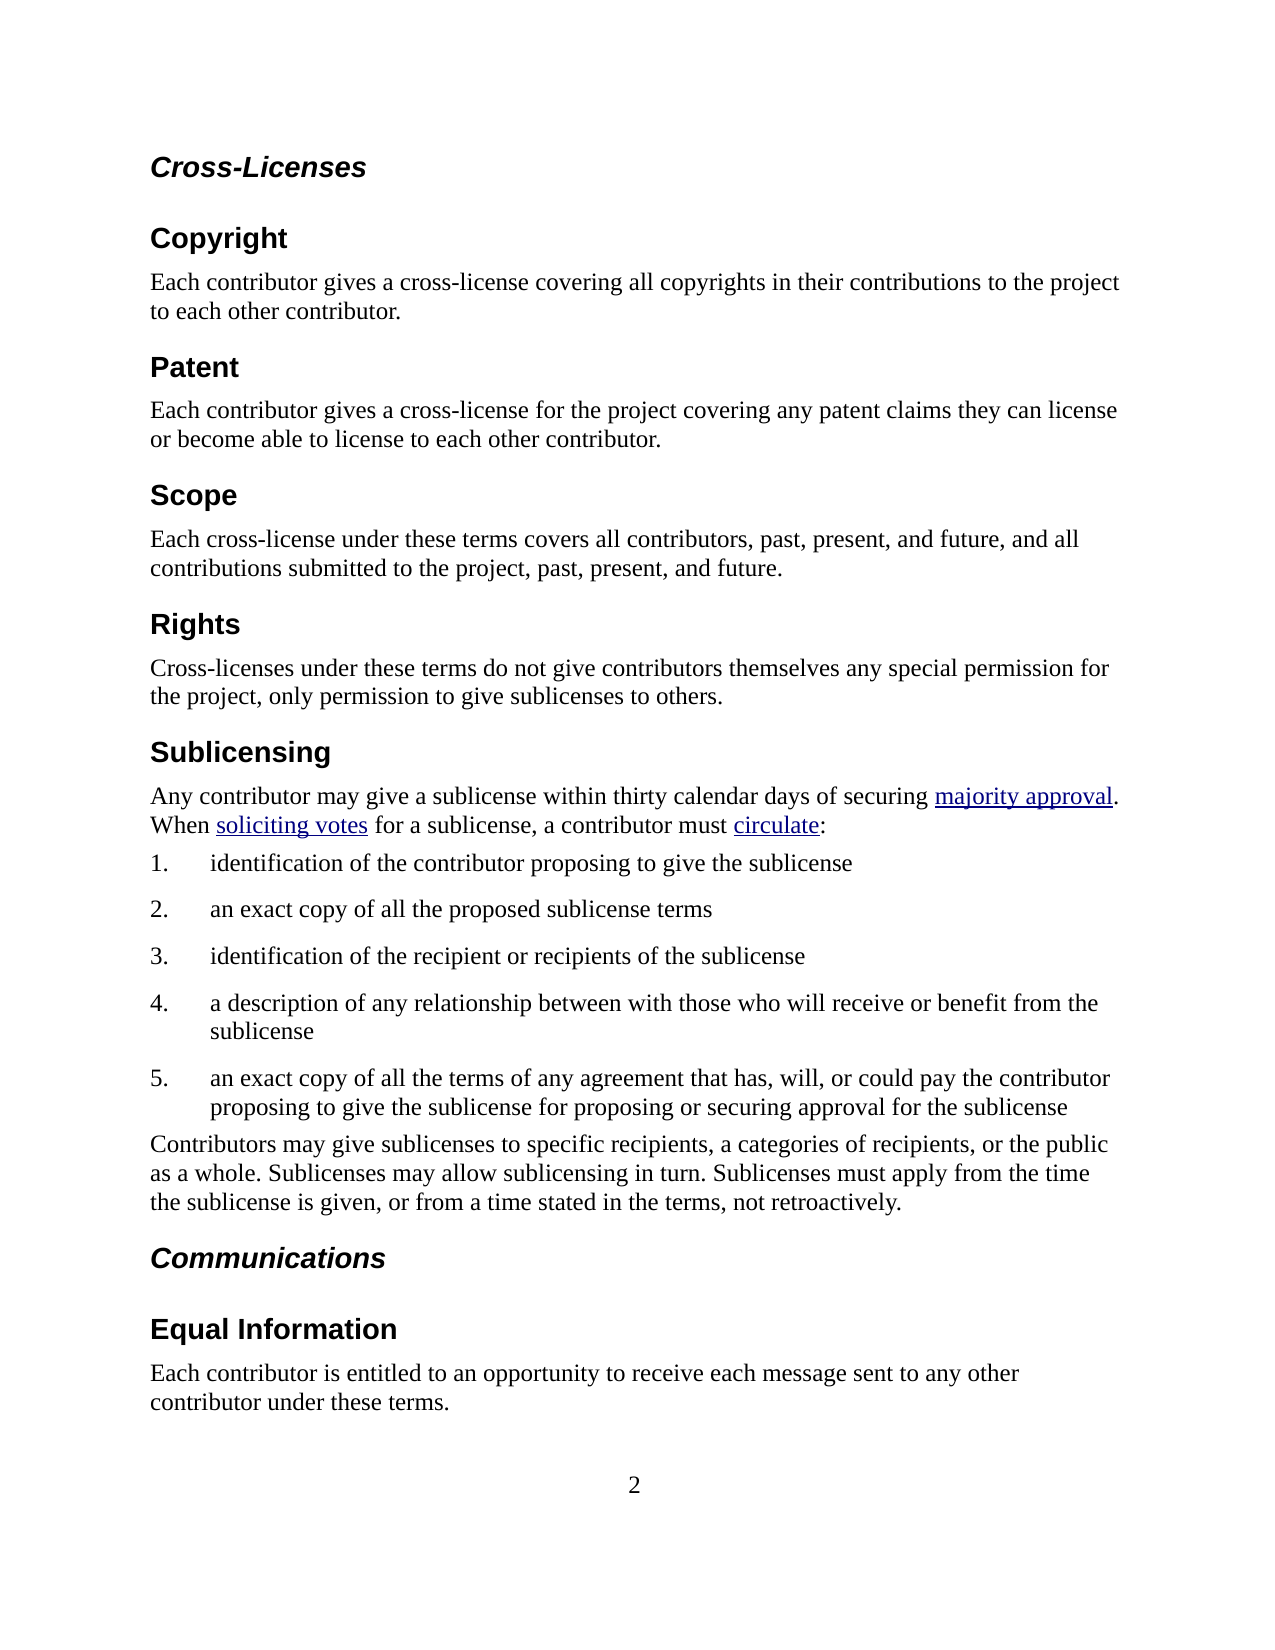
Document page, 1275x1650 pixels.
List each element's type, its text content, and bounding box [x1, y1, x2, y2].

list an exact copy of all the terms of any agreement that has, will, or could pay the contributor proposing to give the sublicense for proposing or securing approval for the sublicense [150, 1063, 1125, 1121]
subtitle Patent [150, 349, 1125, 383]
list identification of the recipient or recipients of the sublicense [150, 941, 1125, 970]
subtitle Equal Information [150, 1312, 1125, 1345]
subtitle Rights [150, 607, 1125, 640]
text Each cross-license under these terms covers all contributors, past, present, and future, and all contributions submitted to the project, past, present, and future. [150, 524, 1125, 582]
list a description of any relationship between with those who will receive or benefit from the sublicense [150, 988, 1125, 1045]
list an exact copy of all the proposed sublicense terms [150, 894, 1125, 923]
text Each contributor gives a cross-license for the project covering any patent claims they can license or become able to license to each other contributor. [150, 396, 1125, 453]
subtitle Copyright [150, 221, 1125, 254]
list identification of the contributor proposing to give the sublicense [150, 848, 1125, 876]
subtitle Scope [150, 478, 1125, 512]
text Cross-licenses under these terms do not give contributors themselves any special permission for the project, only permission to give sublicenses to others. [150, 653, 1125, 710]
text Contributors may give sublicenses to specific recipients, a categories of recipients, or the public as a whole. Sublicenses may allow sublicensing in turn. Sublicenses must apply from the time the sublicense is given, or from a time stated in the terms, not retroactively. [150, 1129, 1125, 1216]
subtitle Communications [150, 1241, 1125, 1274]
subtitle Sublicensing [150, 735, 1125, 769]
text Each contributor gives a cross-license covering all copyrights in their contributions to the project to each other contributor. [150, 267, 1125, 324]
subtitle Cross-Licenses [150, 150, 1125, 183]
text Each contributor is entitled to an opportunity to receive each message sent to any other contributor under these terms. [150, 1358, 1125, 1415]
text Any contributor may give a sublicense within thirty calendar days of securing majority approval. When soliciting votes for a sublicense, a contributor must circulate: [150, 781, 1125, 839]
